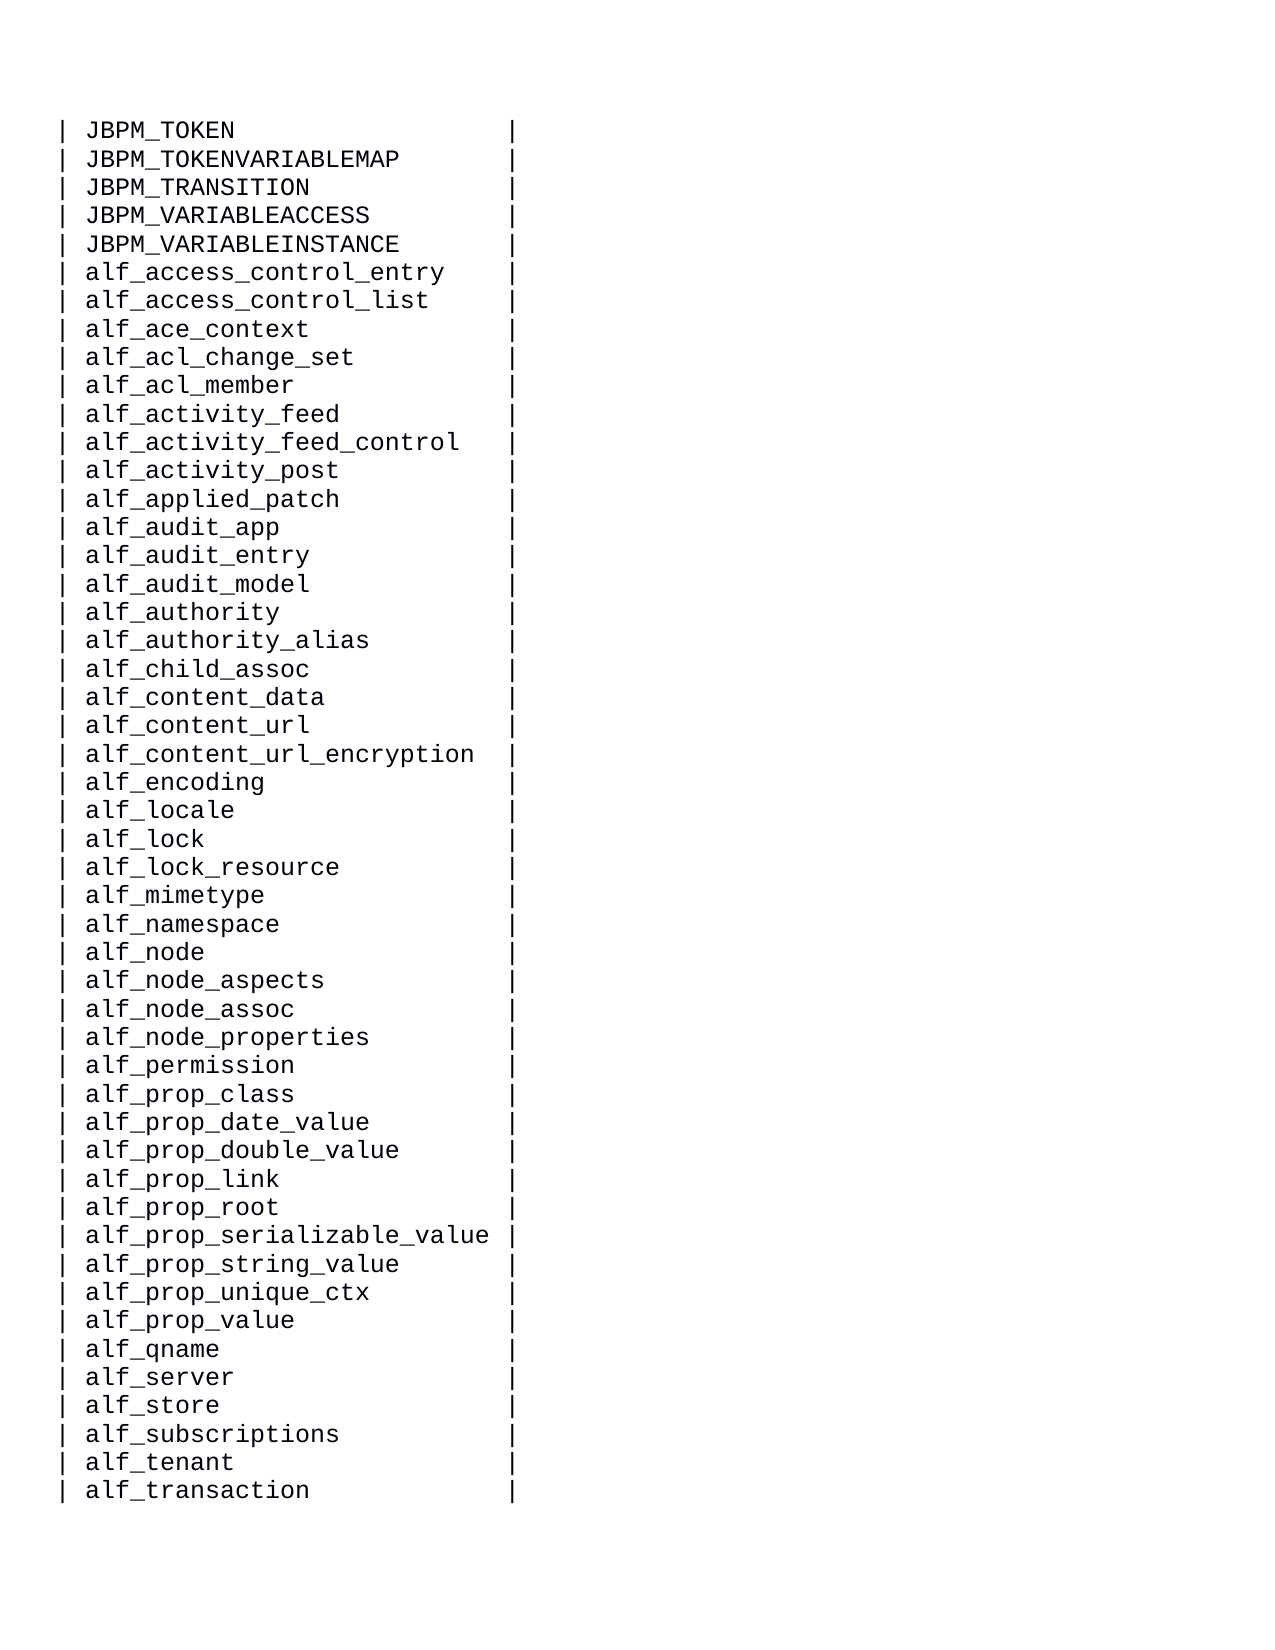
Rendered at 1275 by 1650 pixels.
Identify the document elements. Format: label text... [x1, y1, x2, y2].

text | alf_activity_feed_control | [55, 430, 1225, 458]
text | alf_encoding | [55, 770, 1225, 798]
text | alf_lock_resource | [55, 855, 1225, 883]
text | alf_qname | [55, 1336, 1225, 1365]
text | alf_applied_patch | [55, 486, 1225, 515]
text | alf_store | [55, 1393, 1225, 1421]
text | alf_mimetype | [55, 883, 1225, 911]
text | alf_permission | [55, 1053, 1225, 1081]
text | alf_activity_feed | [55, 401, 1225, 430]
text | alf_access_control_entry | [55, 260, 1225, 288]
text | alf_acl_change_set | [55, 345, 1225, 373]
text | JBPM_TOKEN | [55, 118, 1225, 146]
text | alf_prop_double_value | [55, 1138, 1225, 1166]
text | alf_content_url | [55, 713, 1225, 741]
text | alf_transaction | [55, 1478, 1225, 1506]
text | alf_node_assoc | [55, 996, 1225, 1025]
text | alf_access_control_list | [55, 288, 1225, 316]
text | alf_node | [55, 940, 1225, 968]
text | alf_prop_date_value | [55, 1110, 1225, 1138]
text | alf_lock | [55, 826, 1225, 855]
text | alf_audit_entry | [55, 543, 1225, 571]
text | alf_prop_root | [55, 1195, 1225, 1223]
text | alf_child_assoc | [55, 656, 1225, 685]
text | alf_content_data | [55, 685, 1225, 713]
text | alf_subscriptions | [55, 1421, 1225, 1450]
text | alf_authority | [55, 600, 1225, 628]
text | alf_ace_context | [55, 316, 1225, 345]
text | alf_audit_model | [55, 571, 1225, 600]
text | alf_prop_link | [55, 1166, 1225, 1195]
text | alf_tenant | [55, 1450, 1225, 1478]
text | JBPM_VARIABLEINSTANCE | [55, 231, 1225, 260]
text | alf_server | [55, 1365, 1225, 1393]
text | alf_authority_alias | [55, 628, 1225, 656]
text | alf_audit_app | [55, 515, 1225, 543]
text | alf_prop_serializable_value | [55, 1223, 1225, 1251]
text | alf_node_properties | [55, 1025, 1225, 1053]
text | alf_prop_string_value | [55, 1251, 1225, 1280]
text | alf_locale | [55, 798, 1225, 826]
text | alf_prop_value | [55, 1308, 1225, 1336]
text | alf_prop_unique_ctx | [55, 1280, 1225, 1308]
text | alf_activity_post | [55, 458, 1225, 486]
text | JBPM_TOKENVARIABLEMAP | [55, 146, 1225, 175]
text | JBPM_TRANSITION | [55, 175, 1225, 203]
text | alf_prop_class | [55, 1081, 1225, 1110]
text | alf_content_url_encryption | [55, 741, 1225, 770]
text | alf_namespace | [55, 911, 1225, 940]
text | alf_node_aspects | [55, 968, 1225, 996]
text | JBPM_VARIABLEACCESS | [55, 203, 1225, 231]
text | alf_acl_member | [55, 373, 1225, 401]
